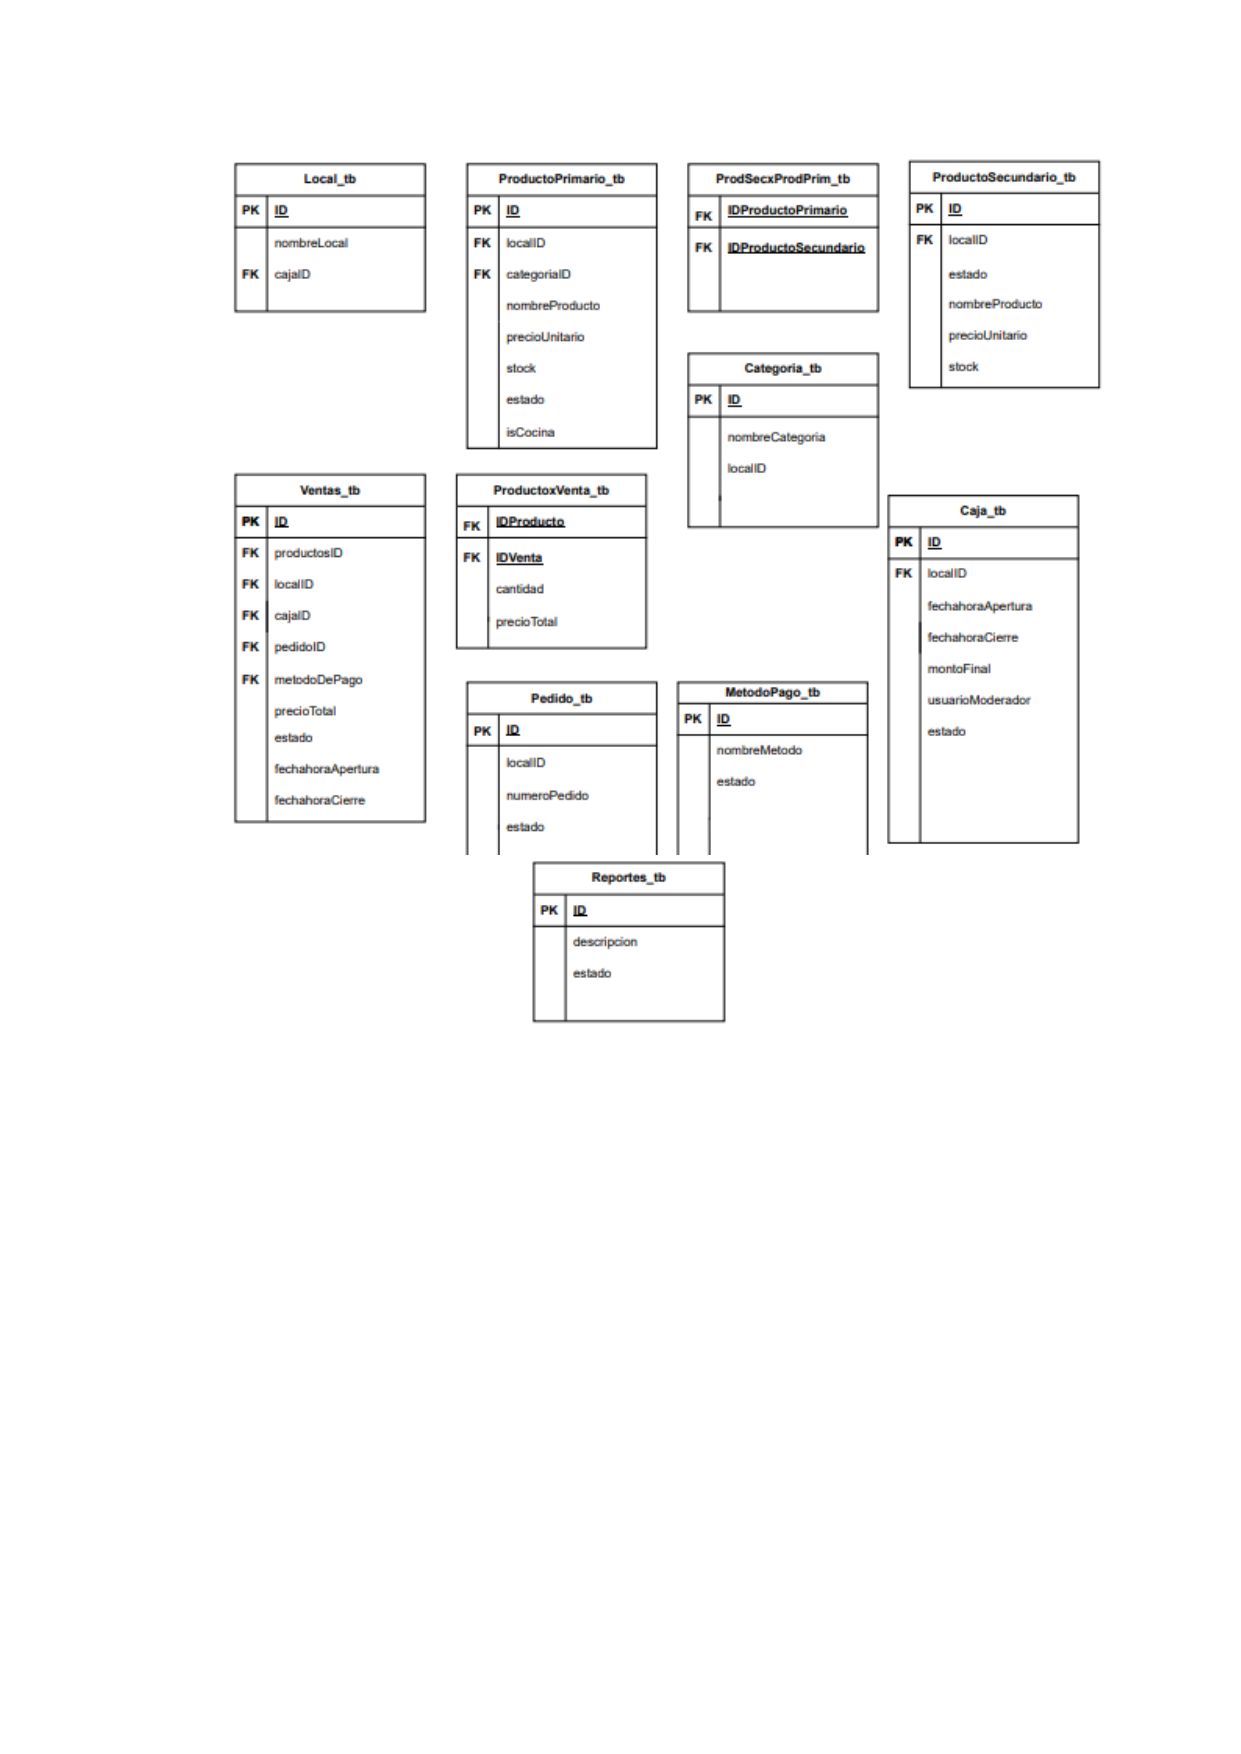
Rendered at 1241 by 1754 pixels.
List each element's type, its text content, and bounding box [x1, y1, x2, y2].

list DIAGRAMA DE BASE DE DATOS: ClandeStock_BD [225, 855, 1090, 1024]
